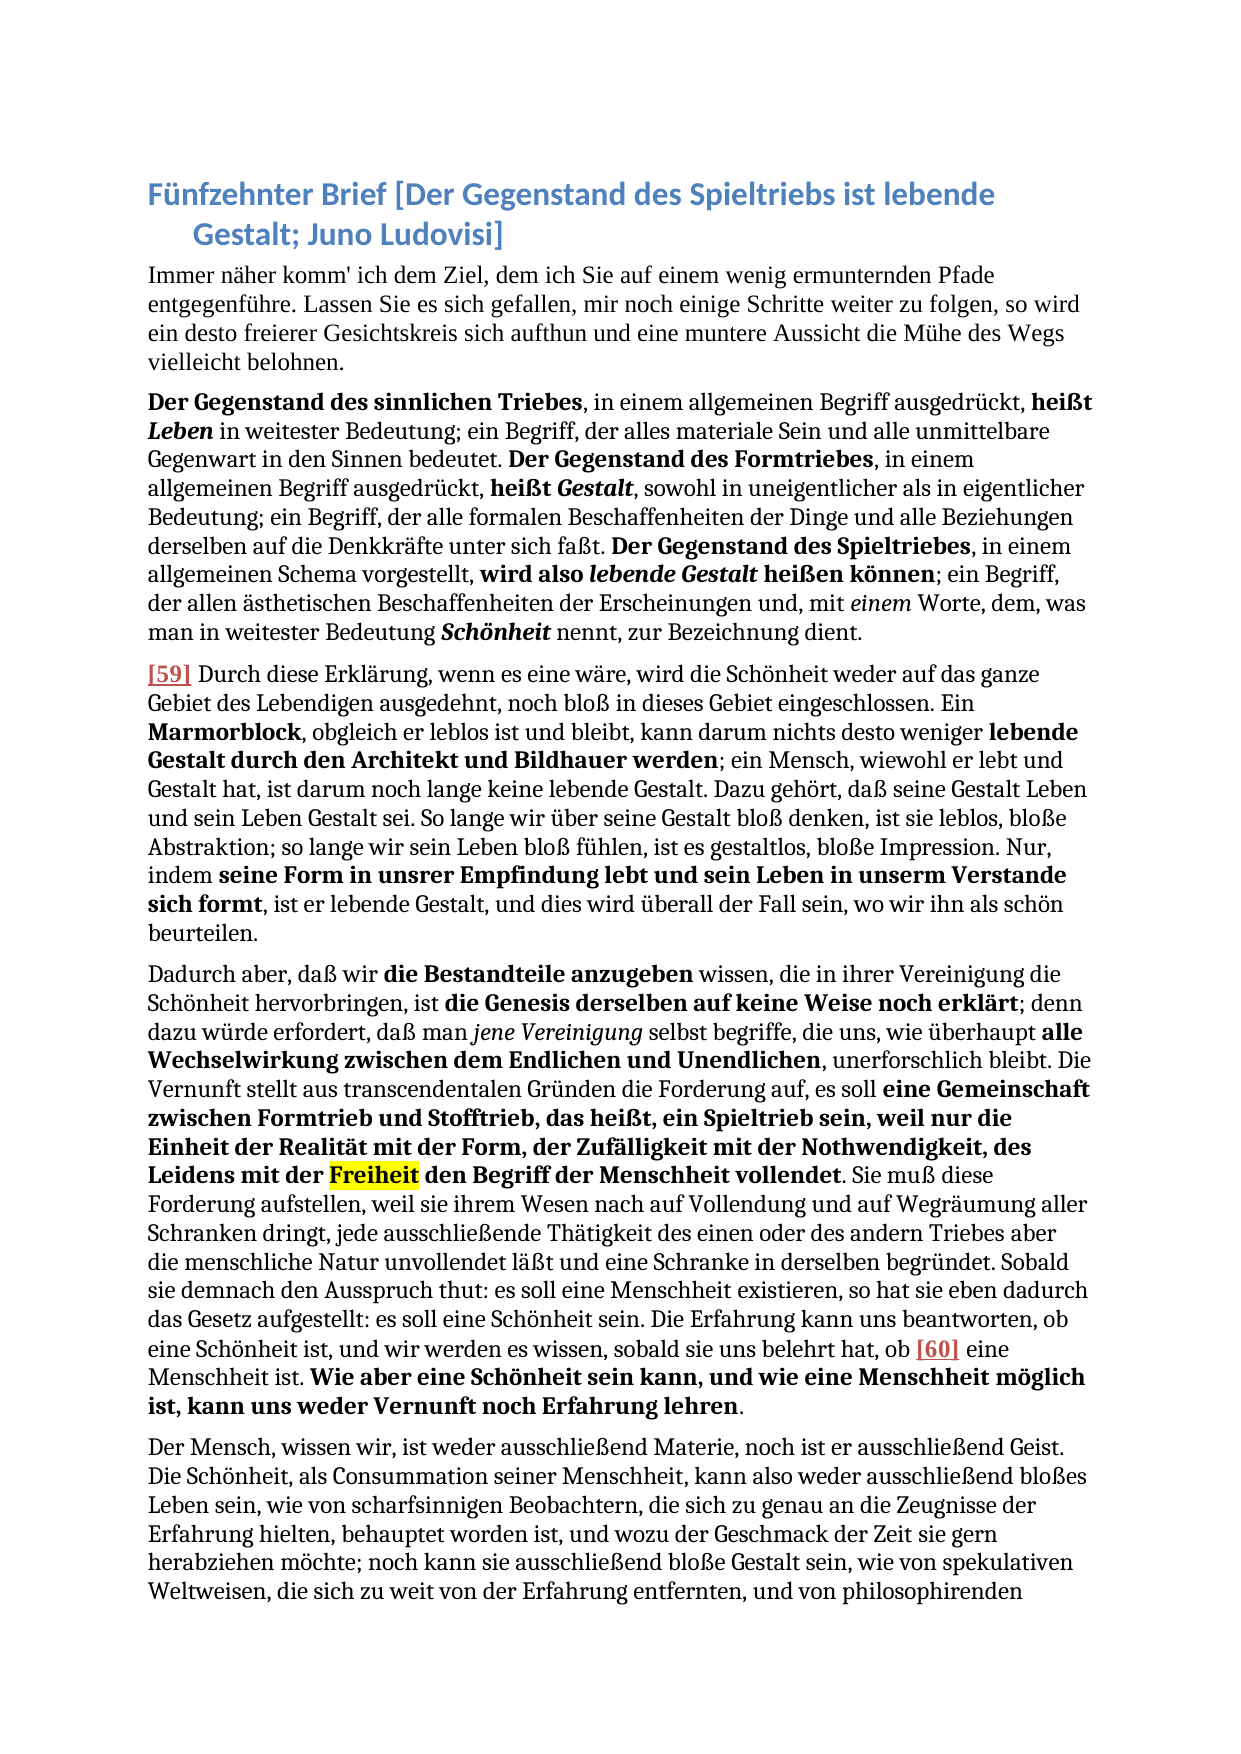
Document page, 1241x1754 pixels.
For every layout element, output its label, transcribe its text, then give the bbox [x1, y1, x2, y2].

text Der Mensch, wissen wir, ist weder ausschließend Materie, noch ist er ausschließend Geist. Die Schönheit, als Consummation seiner Menschheit, kann also weder ausschließend bloßes Leben sein, wie von scharfsinnigen Beobachtern, die sich zu genau an die Zeugnisse der Erfahrung hielten, behauptet worden ist, und wozu der Geschmack der Zeit sie gern herabziehen möchte; noch kann sie ausschließend bloße Gestalt sein, wie von spekulativen Weltweisen, die sich zu weit von der Erfahrung entfernten, und von philosophirenden [148, 1433, 1092, 1606]
text [59] Durch diese Erklärung, wenn es eine wäre, wird die Schönheit weder auf das ganze Gebiet des Lebendigen ausgedehnt, noch bloß in dieses Gebiet eingeschlossen. Ein Marmorblock, obgleich er leblos ist und bleibt, kann darum nichts desto weniger lebende Gestalt durch den Architekt und Bildhauer werden; ein Mensch, wiewohl er lebt und Gestalt hat, ist darum noch lange keine lebende Gestalt. Dazu gehört, daß seine Gestalt Leben und sein Leben Gestalt sei. So lange wir über seine Gestalt bloß denken, ist sie leblos, bloße Abstraktion; so lange wir sein Leben bloß fühlen, ist es gestaltlos, bloße Impression. Nur, indem seine Form in unsrer Empfindung lebt und sein Leben in unserm Verstande sich formt, ist er lebende Gestalt, und dies wird überall der Fall sein, wo wir ihn als schön beurteilen. [148, 659, 1092, 947]
text Immer näher komm' ich dem Ziel, dem ich Sie auf einem wenig ermunternden Pfade entgegenführe. Lassen Sie es sich gefallen, mir noch einige Schritte weiter zu folgen, so wird ein desto freierer Gesichtskreis sich aufthun und eine muntere Aussicht die Mühe des Wegs vielleicht belohnen. [148, 260, 1092, 375]
text Dadurch aber, daß wir die Bestandteile anzugeben wissen, die in ihrer Vereinigung die Schönheit hervorbringen, ist die Genesis derselben auf keine Weise noch erklärt; denn dazu würde erfordert, daß man jene Vereinigung selbst begriffe, die uns, wie überhaupt alle Wechselwirkung zwischen dem Endlichen und Unendlichen, unerforschlich bleibt. Die Vernunft stellt aus transcendentalen Gründen die Forderung auf, es soll eine Gemeinschaft zwischen Formtrieb und Stofftrieb, das heißt, ein Spieltrieb sein, weil nur die Einheit der Realität mit der Form, der Zufälligkeit mit der Nothwendigkeit, des Leidens mit der Freiheit den Begriff der Menschheit vollendet. Sie muß diese Forderung aufstellen, weil sie ihrem Wesen nach auf Vollendung und auf Wegräumung aller Schranken dringt, jede ausschließende Thätigkeit des einen oder des andern Triebes aber die menschliche Natur unvollendet läßt und eine Schranke in derselben begründet. Sobald sie demnach den Ausspruch thut: es soll eine Menschheit existieren, so hat sie eben dadurch das Gesetz aufgestellt: es soll eine Schönheit sein. Die Erfahrung kann uns beantworten, ob eine Schönheit ist, und wir werden es wissen, sobald sie uns belehrt hat, ob [60] eine Menschheit ist. Wie aber eine Schönheit sein kann, und wie eine Menschheit möglich ist, kann uns weder Vernunft noch Erfahrung lehren. [148, 960, 1092, 1421]
text Der Gegenstand des sinnlichen Triebes, in einem allgemeinen Begriff ausgedrückt, heißt Leben in weitester Bedeutung; ein Begriff, der alles materiale Sein und alle unmittelbare Gegenwart in den Sinnen bedeutet. Der Gegenstand des Formtriebes, in einem allgemeinen Begriff ausgedrückt, heißt Gestalt, sowohl in uneigentlicher als in eigentlicher Bedeutung; ein Begriff, der alle formalen Beschaffenheiten der Dinge und alle Beziehungen derselben auf die Denkkräfte unter sich faßt. Der Gegenstand des Spieltriebes, in einem allgemeinen Schema vorgestellt, wird also lebende Gestalt heißen können; ein Begriff, der allen ästhetischen Beschaffenheiten der Erscheinungen und, mit einem Worte, dem, was man in weitester Bedeutung Schönheit nennt, zur Bezeichnung dient. [148, 388, 1092, 647]
subtitle Fünfzehnter Brief [Der Gegenstand des Spieltriebs ist lebende Gestalt; Juno Ludovisi] [148, 173, 1092, 254]
